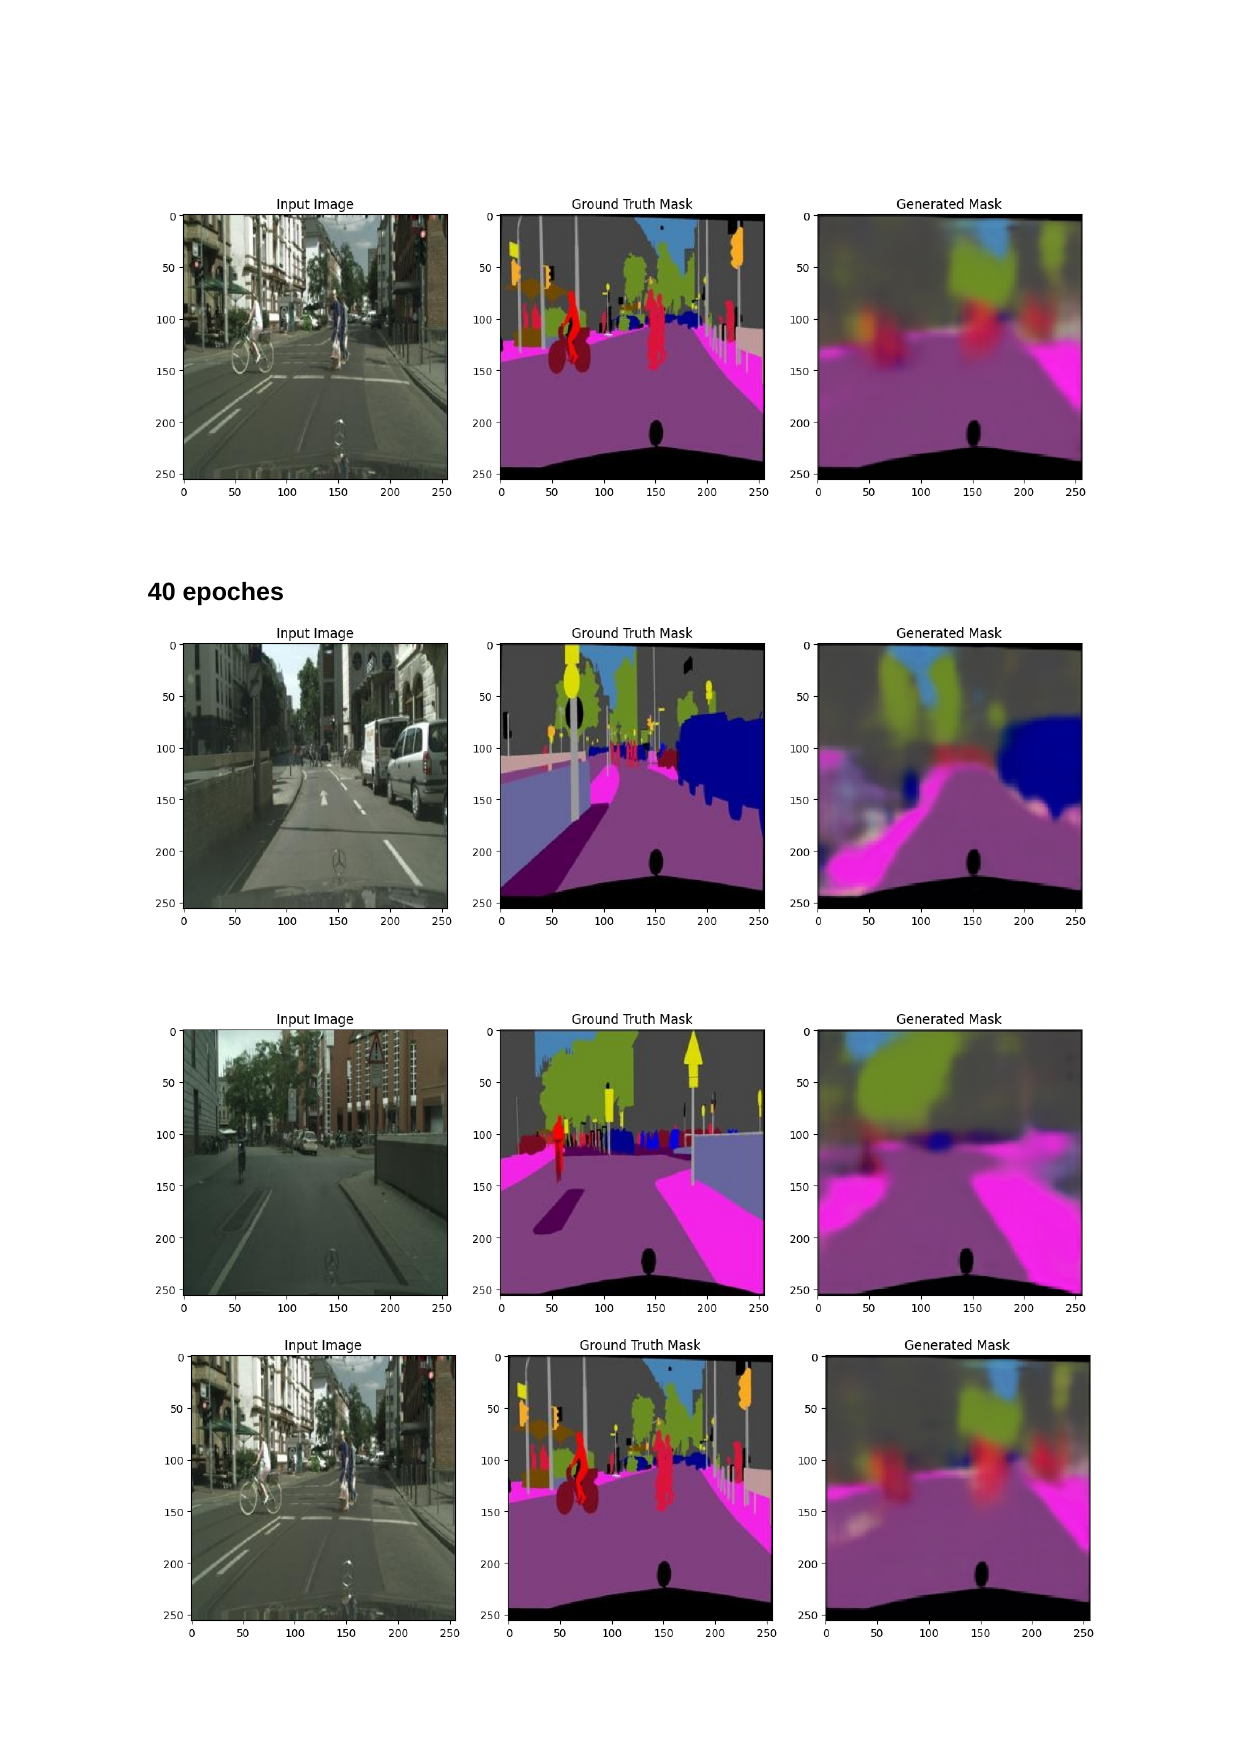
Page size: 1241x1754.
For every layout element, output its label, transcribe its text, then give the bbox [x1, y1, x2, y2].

text 40 epoches [148, 577, 1093, 606]
picture [155, 1331, 1100, 1646]
picture [147, 1006, 1093, 1321]
picture [147, 190, 1093, 505]
picture [147, 620, 1093, 934]
